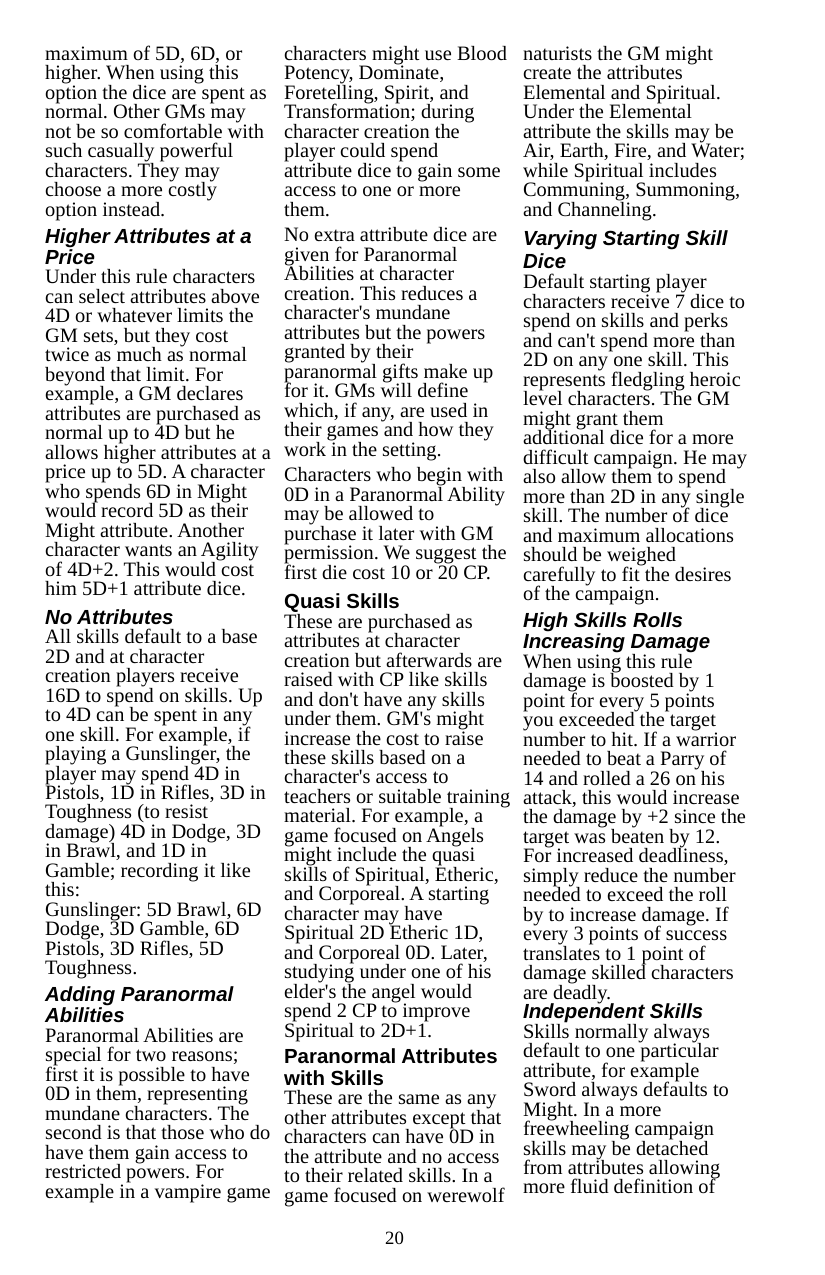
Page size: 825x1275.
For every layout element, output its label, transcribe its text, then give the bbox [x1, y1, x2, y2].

subtitle High Skills Rolls Increasing Damage [523, 610, 750, 652]
text Under this rule characters can select attributes above 4D or whatever limits the GM sets, but they cost twice as much as normal beyond that limit. For example, a GM declares attributes are purchased as normal up to 4D but he allows higher attributes at a price up to 5D. A character who spends 6D in Might would record 5D as their Might attribute. Another character wants an Agility of 4D+2. This would cost him 5D+1 attribute dice. [45, 268, 272, 599]
subtitle No Attributes [45, 608, 272, 628]
subtitle Independent Skills [523, 1003, 750, 1023]
subtitle Varying Starting Skill Dice [523, 226, 750, 273]
subtitle Quasi Skills [284, 589, 511, 612]
text When using this rule damage is boosted by 1 point for every 5 points you exceeded the target number to hit. If a warrior needed to beat a Parry of 14 and rolled a 26 on his attack, this would increase the damage by +2 since the target was beaten by 12. For increased deadliness, simply reduce the number needed to exceed the roll by to increase damage. If every 3 points of success translates to 1 point of damage skilled characters are deadly. [523, 652, 750, 1003]
subtitle Higher Attributes at a Price [45, 226, 272, 268]
text maximum of 5D, 6D, or higher. When using this option the dice are spent as normal. Other GMs may not be so comfortable with such casually powerful characters. They may choose a more costly option instead. [45, 45, 272, 220]
text Default starting player characters receive 7 dice to spend on skills and perks and can't spend more than 2D on any one skill. This represents fledgling heroic level characters. The GM might grant them additional dice for a more difficult campaign. He may also allow them to spend more than 2D in any single skill. The number of dice and maximum allocations should be weighed carefully to fit the desires of the campaign. [523, 273, 750, 604]
subtitle Adding Paranormal Abilities [45, 985, 272, 1027]
text characters might use Blood Potency, Dominate, Foretelling, Spirit, and Transformation; during character creation the player could spend attribute dice to gain some access to one or more them. [284, 45, 511, 220]
text No extra attribute dice are given for Paranormal Abilities at character creation. This reduces a character's mundane attributes but the powers granted by their paranormal gifts make up for it. GMs will define which, if any, are used in their games and how they work in the setting. [284, 226, 511, 460]
text These are purchased as attributes at character creation but afterwards are raised with CP like skills and don't have any skills under them. GM's might increase the cost to raise these skills based on a character's access to teachers or suitable training material. For example, a game focused on Angels might include the quasi skills of Spiritual, Etheric, and Corporeal. A starting character may have Spiritual 2D Etheric 1D, and Corporeal 0D. Later, studying under one of his elder's the angel would spend 2 CP to improve Spiritual to 2D+1. [284, 612, 511, 1041]
text Skills normally always default to one particular attribute, for example Sword always defaults to Might. In a more freewheeling campaign skills may be detached from attributes allowing more fluid definition of [523, 1023, 750, 1198]
text naturists the GM might create the attributes Elemental and Spiritual. Under the Elemental attribute the skills may be Air, Earth, Fire, and Water; while Spiritual includes Communing, Summoning, and Channeling. [523, 45, 750, 220]
subtitle Paranormal Attributes with Skills [284, 1047, 511, 1089]
text Characters who begin with 0D in a Paranormal Ability may be allowed to purchase it later with GM permission. We suggest the first die cost 10 or 20 CP. [284, 466, 511, 583]
text All skills default to a base 2D and at character creation players receive 16D to spend on skills. Up to 4D can be spent in any one skill. For example, if playing a Gunslinger, the player may spend 4D in Pistols, 1D in Rifles, 3D in Toughness (to resist damage) 4D in Dodge, 3D in Brawl, and 1D in Gamble; recording it like this: [45, 628, 272, 901]
text These are the same as any other attributes except that characters can have 0D in the attribute and no access to their related skills. In a game focused on werewolf [284, 1089, 511, 1206]
text Gunslinger: 5D Brawl, 6D Dodge, 3D Gamble, 6D Pistols, 3D Rifles, 5D Toughness. [45, 901, 272, 979]
text Paranormal Abilities are special for two reasons; first it is possible to have 0D in them, representing mundane characters. The second is that those who do have them gain access to restricted powers. For example in a vampire game [45, 1027, 272, 1202]
